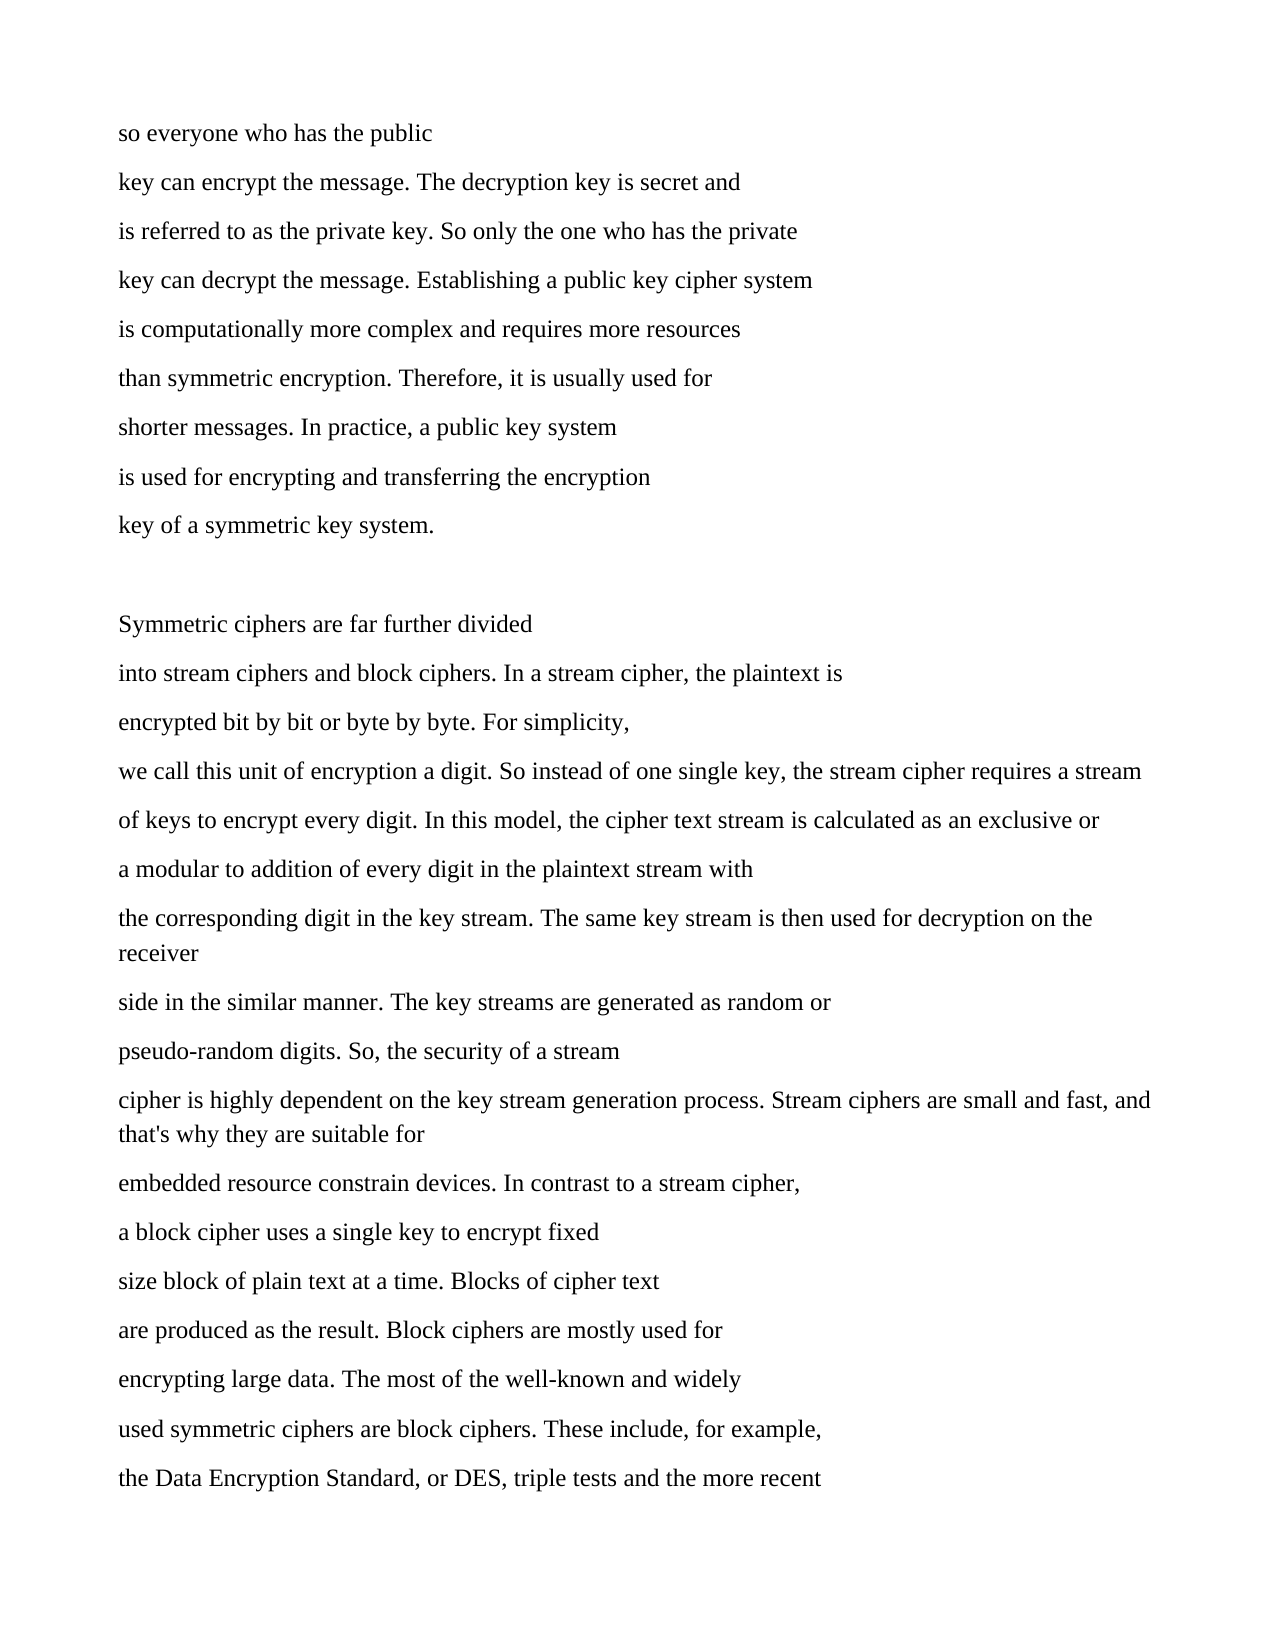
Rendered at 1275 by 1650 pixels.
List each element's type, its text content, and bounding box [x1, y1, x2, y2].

text the corresponding digit in the key stream. The same key stream is then used for decryption on the receiver [118, 903, 1157, 966]
text used symmetric ciphers are block ciphers. These include, for example, [118, 1414, 1157, 1442]
text the Data Encryption Standard, or DES, triple tests and the more recent [118, 1463, 1157, 1491]
text is computationally more complex and requires more resources [118, 314, 1157, 343]
text key of a symmetric key system. [118, 511, 1157, 539]
text is used for encrypting and transferring the encryption [118, 462, 1157, 490]
text embedded resource constrain devices. In contrast to a stream cipher, [118, 1168, 1157, 1197]
text so everyone who has the public [118, 118, 1157, 147]
text than symmetric encryption. Therefore, it is usually used for [118, 363, 1157, 392]
text key can encrypt the message. The decryption key is secret and [118, 167, 1157, 196]
text size block of plain text at a time. Blocks of cipher text [118, 1266, 1157, 1295]
text side in the similar manner. The key streams are generated as random or [118, 987, 1157, 1015]
text encrypting large data. The most of the well-known and widely [118, 1364, 1157, 1393]
text encrypted bit by bit or byte by byte. For simplicity, [118, 707, 1157, 736]
text cipher is highly dependent on the key stream generation process. Stream ciphers are small and fast, and that's why they are suitable for [118, 1085, 1157, 1148]
text into stream ciphers and block ciphers. In a stream cipher, the plaintext is [118, 658, 1157, 687]
text pseudo-random digits. So, the security of a stream [118, 1036, 1157, 1064]
text of keys to encrypt every digit. In this model, the cipher text stream is calculated as an exclusive or [118, 805, 1157, 834]
text Symmetric ciphers are far further divided [118, 609, 1157, 637]
text we call this unit of encryption a digit. So instead of one single key, the stream cipher requires a stream [118, 756, 1157, 785]
text is referred to as the private key. So only the one who has the private [118, 216, 1157, 245]
text a modular to addition of every digit in the plaintext stream with [118, 854, 1157, 883]
text shorter messages. In practice, a public key system [118, 412, 1157, 441]
text are produced as the result. Block ciphers are mostly used for [118, 1316, 1157, 1344]
text key can decrypt the message. Establishing a public key cipher system [118, 265, 1157, 294]
text a block cipher uses a single key to encrypt fixed [118, 1217, 1157, 1246]
